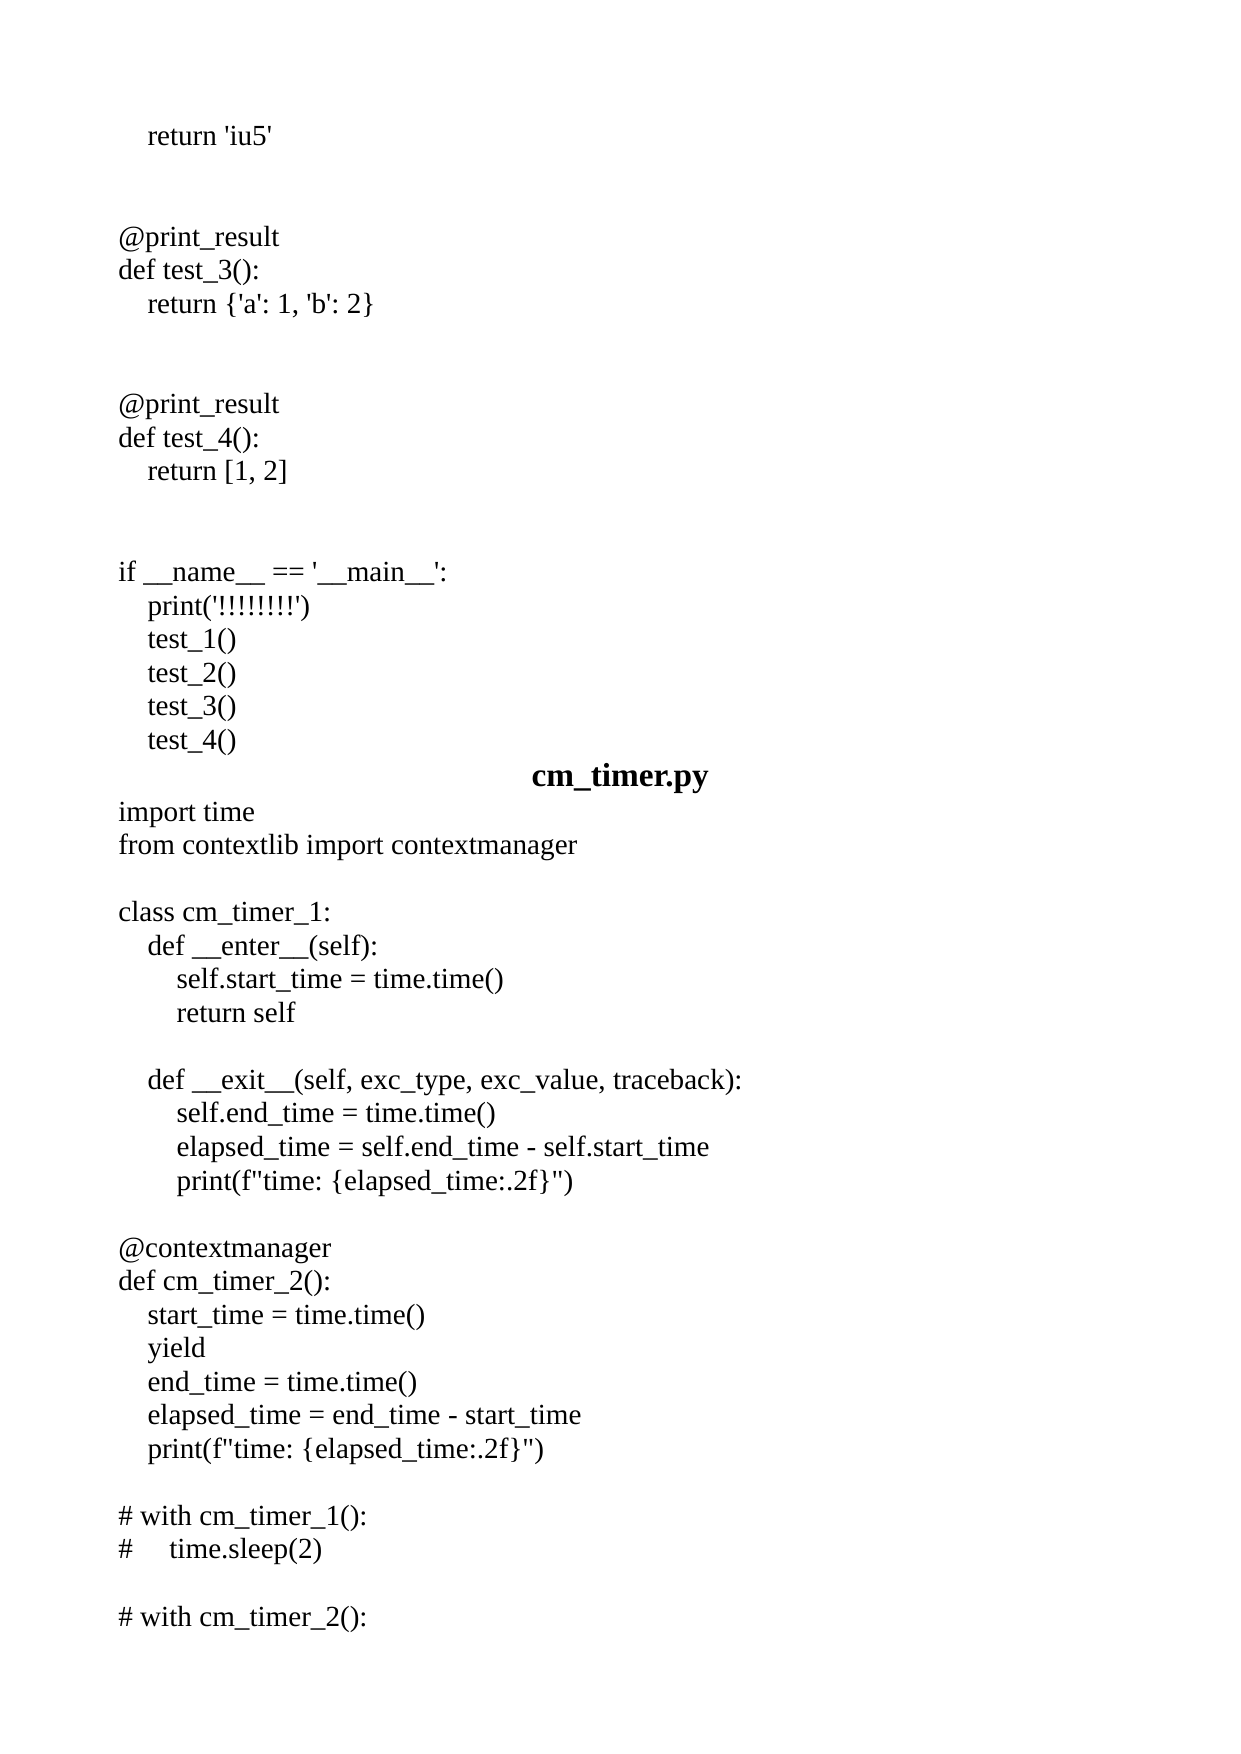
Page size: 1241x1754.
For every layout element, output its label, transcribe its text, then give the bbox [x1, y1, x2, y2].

text test_2() [118, 655, 1122, 688]
text @contextmanager [118, 1230, 1122, 1263]
text print('!!!!!!!!') [118, 588, 1122, 621]
text import time [118, 794, 1122, 827]
text test_3() [118, 688, 1122, 722]
text return 'iu5' [118, 118, 1122, 152]
text cm_timer.py [118, 755, 1122, 794]
text test_4() [118, 722, 1122, 755]
text def test_3(): [118, 252, 1122, 286]
text end_time = time.time() [118, 1364, 1122, 1397]
text if __name__ == '__main__': [118, 554, 1122, 588]
text elapsed_time = end_time - start_time [118, 1397, 1122, 1431]
text start_time = time.time() [118, 1297, 1122, 1330]
text @print_result [118, 386, 1122, 420]
text return [1, 2] [118, 453, 1122, 487]
text self.start_time = time.time() [118, 961, 1122, 995]
text elapsed_time = self.end_time - self.start_time [118, 1129, 1122, 1163]
text self.end_time = time.time() [118, 1096, 1122, 1129]
text return {'a': 1, 'b': 2} [118, 286, 1122, 319]
text test_1() [118, 621, 1122, 655]
text yield [118, 1330, 1122, 1364]
text print(f"time: {elapsed_time:.2f}") [118, 1431, 1122, 1464]
text # with cm_timer_1(): [118, 1498, 1122, 1532]
text def test_4(): [118, 420, 1122, 453]
text print(f"time: {elapsed_time:.2f}") [118, 1163, 1122, 1196]
text @print_result [118, 219, 1122, 252]
text # with cm_timer_2(): [118, 1599, 1122, 1632]
text def __exit__(self, exc_type, exc_value, traceback): [118, 1062, 1122, 1096]
text from contextlib import contextmanager [118, 827, 1122, 861]
text return self [118, 995, 1122, 1028]
text def __enter__(self): [118, 928, 1122, 961]
text # time.sleep(2) [118, 1532, 1122, 1565]
text def cm_timer_2(): [118, 1263, 1122, 1297]
text class cm_timer_1: [118, 894, 1122, 928]
